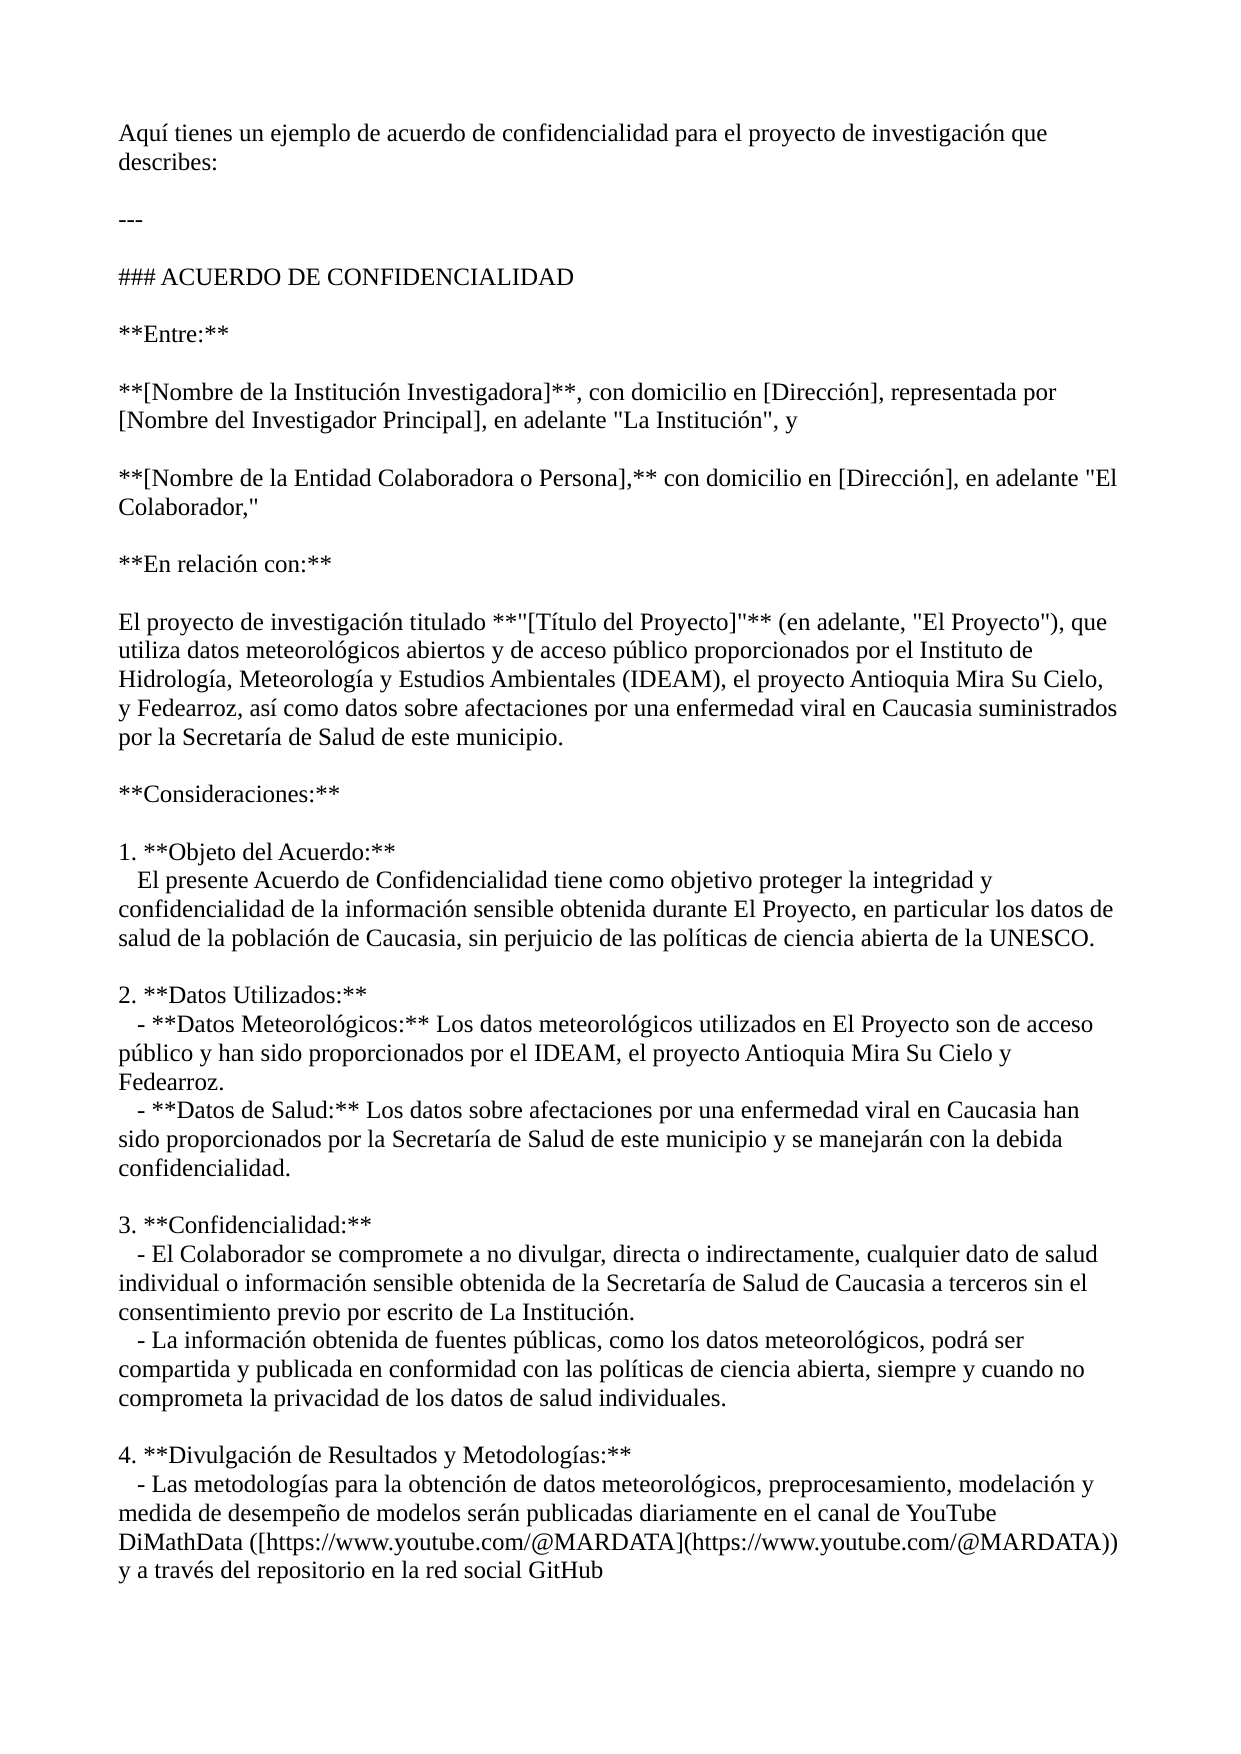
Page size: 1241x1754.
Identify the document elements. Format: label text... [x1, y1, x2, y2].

text - El Colaborador se compromete a no divulgar, directa o indirectamente, cualquier dato de salud individual o información sensible obtenida de la Secretaría de Salud de Caucasia a terceros sin el consentimiento previo por escrito de La Institución. [118, 1239, 1122, 1326]
text Aquí tienes un ejemplo de acuerdo de confidencialidad para el proyecto de investigación que describes: [118, 118, 1122, 176]
text --- [118, 204, 1122, 233]
text ### ACUERDO DE CONFIDENCIALIDAD [118, 262, 1122, 291]
text **[Nombre de la Institución Investigadora]**, con domicilio en [Dirección], representada por [Nombre del Investigador Principal], en adelante "La Institución", y [118, 377, 1122, 434]
text **Entre:** [118, 319, 1122, 348]
text 3. **Confidencialidad:** [118, 1211, 1122, 1239]
text - **Datos de Salud:** Los datos sobre afectaciones por una enfermedad viral en Caucasia han sido proporcionados por la Secretaría de Salud de este municipio y se manejarán con la debida confidencialidad. [118, 1096, 1122, 1182]
text - La información obtenida de fuentes públicas, como los datos meteorológicos, podrá ser compartida y publicada en conformidad con las políticas de ciencia abierta, siempre y cuando no comprometa la privacidad de los datos de salud individuales. [118, 1326, 1122, 1412]
text El presente Acuerdo de Confidencialidad tiene como objetivo proteger la integridad y confidencialidad de la información sensible obtenida durante El Proyecto, en particular los datos de salud de la población de Caucasia, sin perjuicio de las políticas de ciencia abierta de la UNESCO. [118, 866, 1122, 952]
text **En relación con:** [118, 549, 1122, 578]
text - Las metodologías para la obtención de datos meteorológicos, preprocesamiento, modelación y medida de desempeño de modelos serán publicadas diariamente en el canal de YouTube DiMathData ([https://www.youtube.com/@MARDATA](https://www.youtube.com/@MARDATA)) y a través del repositorio en la red social GitHub [118, 1469, 1122, 1584]
text 1. **Objeto del Acuerdo:** [118, 837, 1122, 866]
text - **Datos Meteorológicos:** Los datos meteorológicos utilizados en El Proyecto son de acceso público y han sido proporcionados por el IDEAM, el proyecto Antioquia Mira Su Cielo y Fedearroz. [118, 1009, 1122, 1096]
text 4. **Divulgación de Resultados y Metodologías:** [118, 1441, 1122, 1469]
text 2. **Datos Utilizados:** [118, 981, 1122, 1009]
text El proyecto de investigación titulado **"[Título del Proyecto]"** (en adelante, "El Proyecto"), que utiliza datos meteorológicos abiertos y de acceso público proporcionados por el Instituto de Hidrología, Meteorología y Estudios Ambientales (IDEAM), el proyecto Antioquia Mira Su Cielo, y Fedearroz, así como datos sobre afectaciones por una enfermedad viral en Caucasia suministrados por la Secretaría de Salud de este municipio. [118, 607, 1122, 751]
text **[Nombre de la Entidad Colaboradora o Persona],** con domicilio en [Dirección], en adelante "El Colaborador," [118, 463, 1122, 521]
text **Consideraciones:** [118, 779, 1122, 808]
